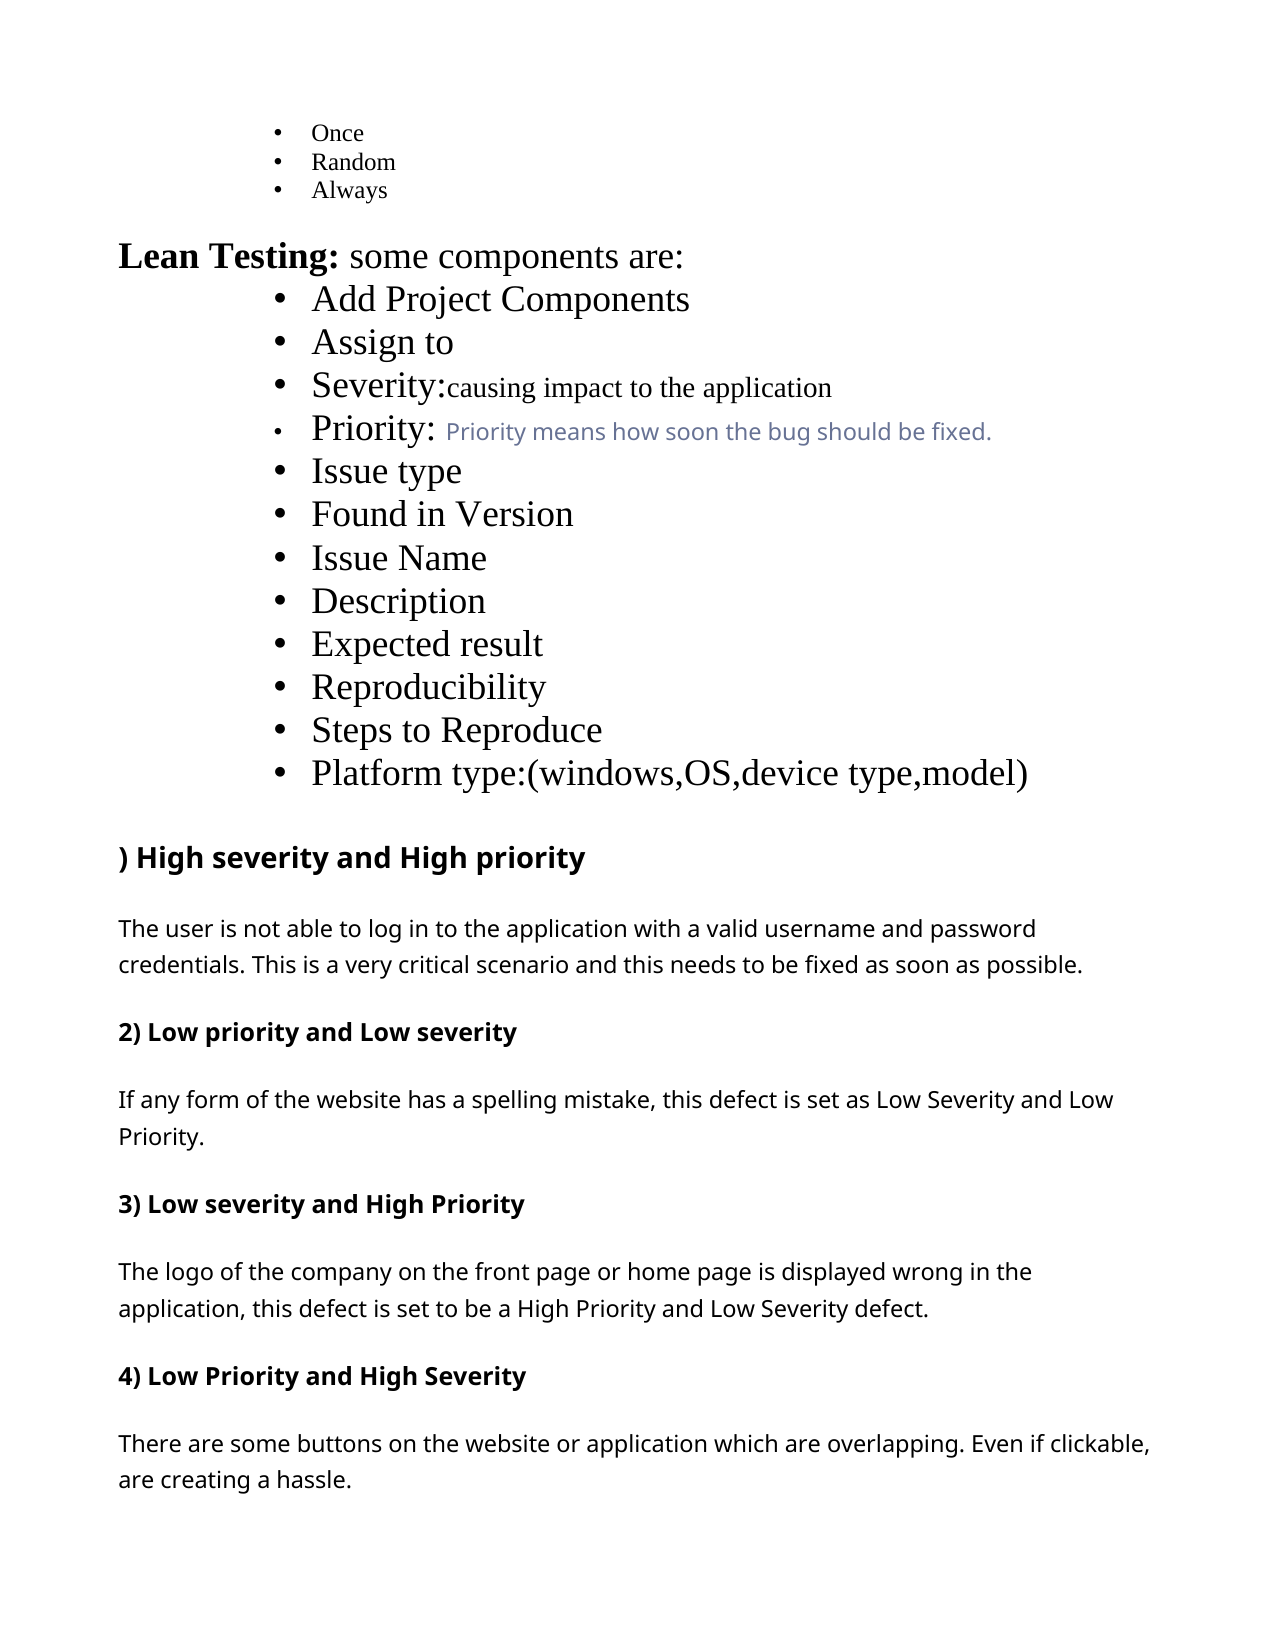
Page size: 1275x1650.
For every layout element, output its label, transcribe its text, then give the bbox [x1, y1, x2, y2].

text ) High severity and High priority [118, 837, 1157, 877]
text Lean Testing: some components are: [118, 233, 1157, 276]
text If any form of the website has a spelling mistake, this defect is set as Low Severity and Low Priority. [118, 1084, 1157, 1152]
text The logo of the company on the front page or home page is displayed wrong in the application, this defect is set to be a High Priority and Low Severity defect. [118, 1255, 1157, 1324]
list Severity:causing impact to the application [274, 362, 1157, 406]
list Reproducibility [274, 664, 1157, 707]
list Found in Version [274, 492, 1157, 535]
text The user is not able to log in to the application with a valid username and password credentials. This is a very critical scenario and this needs to be fixed as soon as possible. [118, 912, 1157, 981]
text 2) Low priority and Low severity [118, 1015, 1157, 1049]
list Priority: Priority means how soon the bug should be fixed. [274, 406, 1157, 449]
list Description [274, 578, 1157, 621]
list Add Project Components [274, 276, 1157, 319]
list Random [274, 147, 1157, 176]
list Issue Name [274, 535, 1157, 578]
list Assign to [274, 319, 1157, 362]
text 3) Low severity and High Priority [118, 1187, 1157, 1221]
list Always [274, 176, 1157, 204]
text 4) Low Priority and High Severity [118, 1358, 1157, 1392]
text There are some buttons on the website or application which are overlapping. Even if clickable, are creating a hassle. [118, 1427, 1157, 1496]
list Expected result [274, 621, 1157, 664]
list Platform type:(windows,OS,device type,model) [274, 751, 1157, 794]
list Once [274, 118, 1157, 147]
list Issue type [274, 449, 1157, 492]
list Steps to Reproduce [274, 707, 1157, 751]
